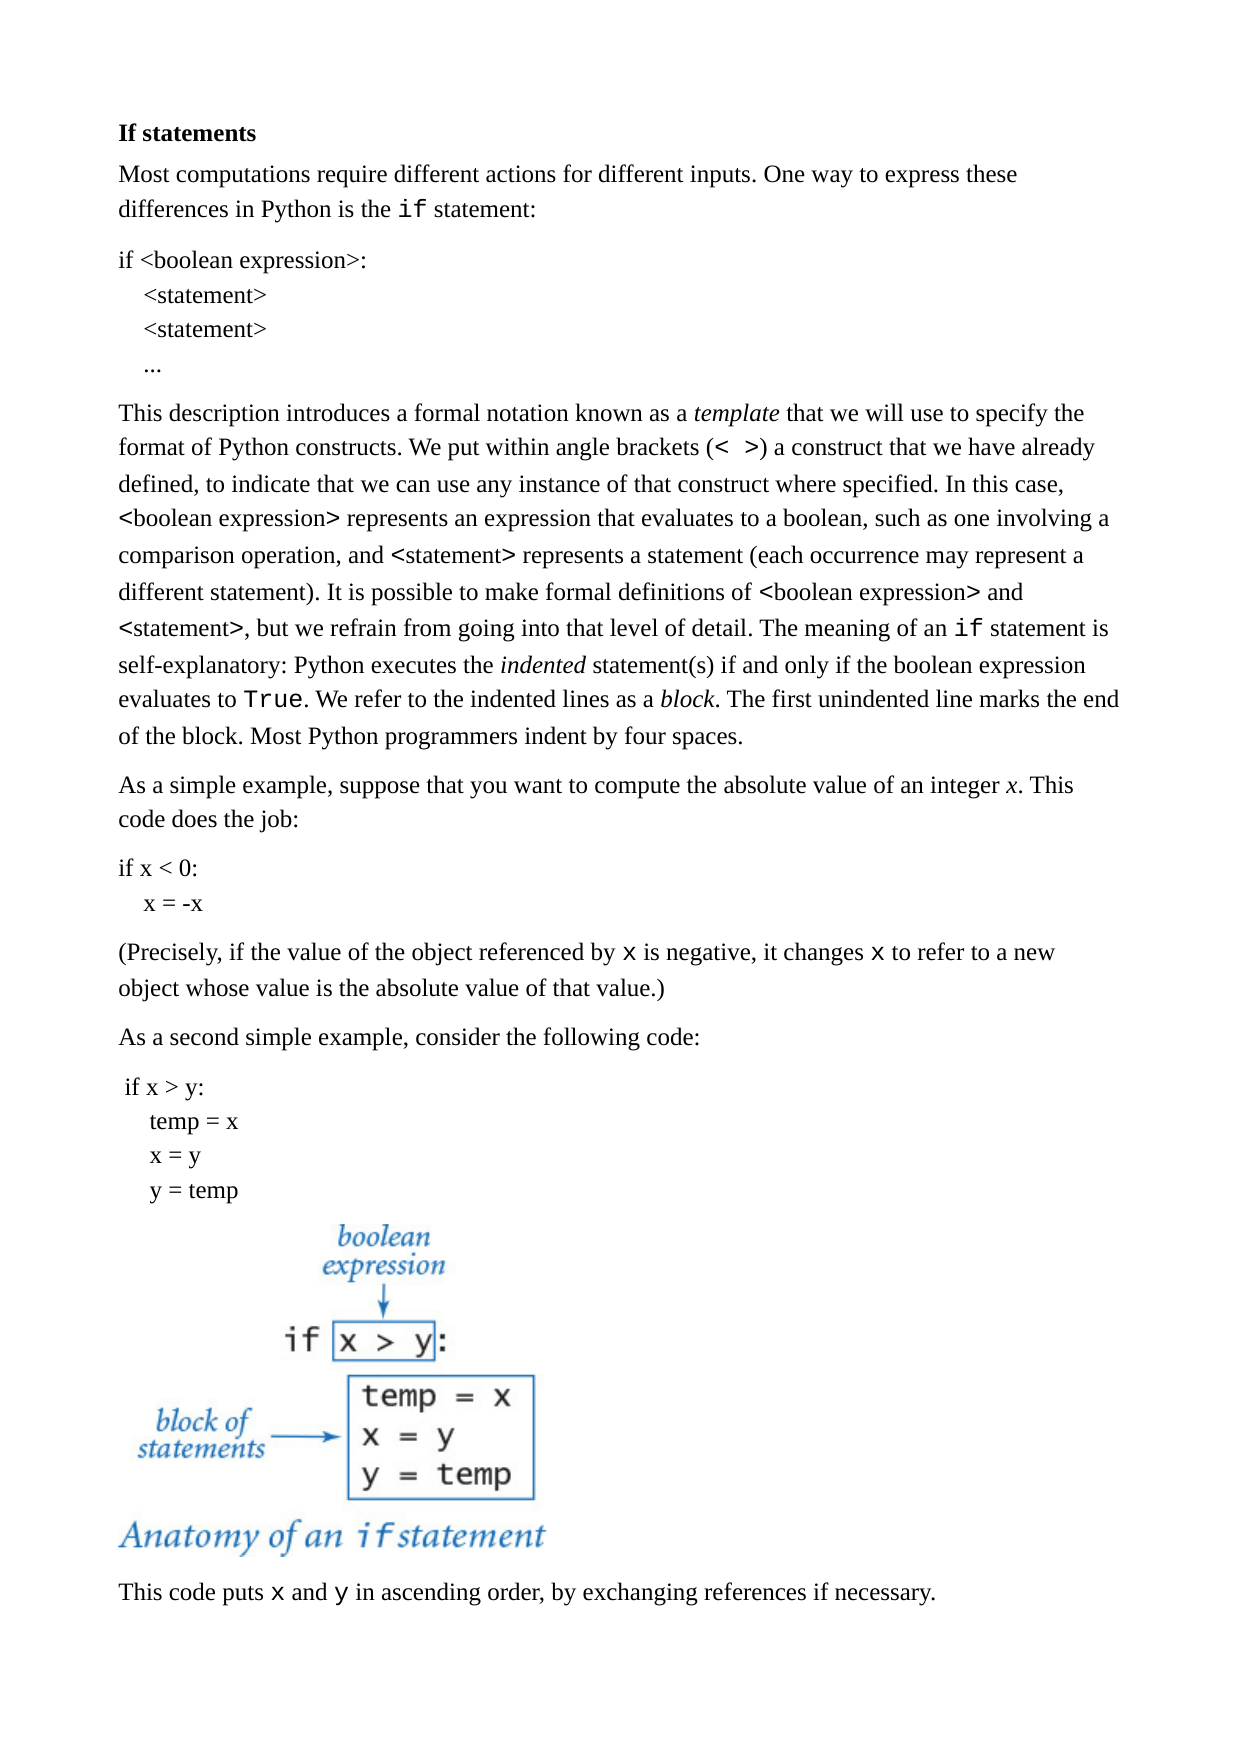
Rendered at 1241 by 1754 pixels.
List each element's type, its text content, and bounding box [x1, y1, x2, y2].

subtitle If statements [118, 118, 1122, 147]
text As a simple example, suppose that you want to compute the absolute value of an integer x. This code does the job: [118, 770, 1122, 833]
text As a second simple example, consider the following code: [118, 1022, 1122, 1051]
text This description introduces a formal notation known as a template that we will use to specify the format of Python constructs. We put within angle brackets (< >) a construct that we have already defined, to indicate that we can use any instance of that construct where specified. In this case, <boolean expression> represents an expression that evaluates to a boolean, such as one involving a comparison operation, and <statement> represents a statement (each occurrence may represent a different statement). It is possible to make formal definitions of <boolean expression> and <statement>, but we refrain from going into that level of detail. The meaning of an if statement is self-explanatory: Python executes the indented statement(s) if and only if the boolean expression evaluates to True. We refer to the indented lines as a block. The first unindented line marks the end of the block. Most Python programmers indent by four spaces. [118, 398, 1122, 749]
text This code puts x and y in ascending order, by exchanging references if necessary. [118, 1577, 1122, 1608]
picture [118, 1224, 547, 1557]
text if <boolean expression>: <statement> <statement> ... [118, 245, 1122, 378]
text Most computations require different actions for different inputs. One way to express these differences in Python is the if statement: [118, 159, 1122, 225]
text if x < 0: x = -x [118, 853, 1122, 917]
text if x > y: temp = x x = y y = temp [118, 1072, 1122, 1204]
text (Precisely, if the value of the object referenced by x is negative, it changes x to refer to a new object whose value is the absolute value of that value.) [118, 937, 1122, 1002]
